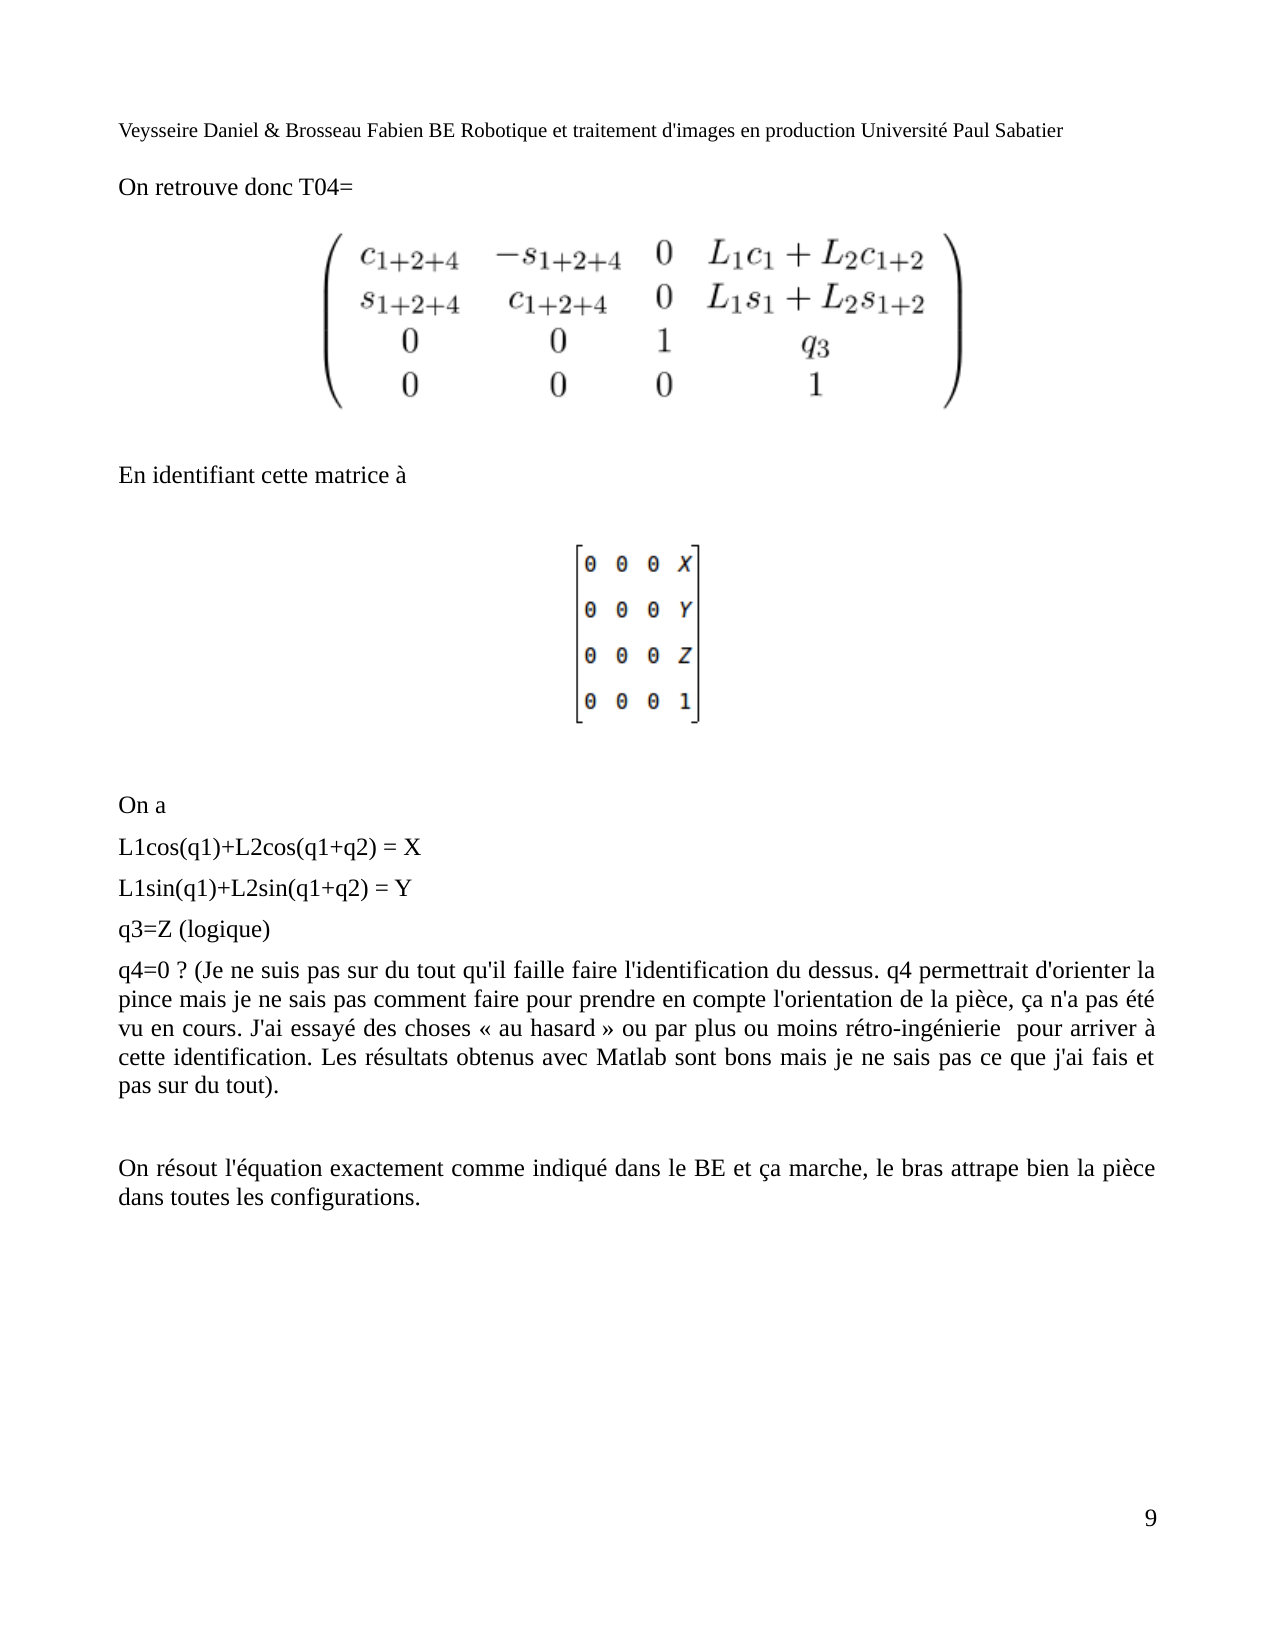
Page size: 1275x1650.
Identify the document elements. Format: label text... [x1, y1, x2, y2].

picture [275, 212, 1000, 438]
text On retrouve donc T04= [118, 172, 1157, 200]
text On a [118, 790, 1157, 819]
text On résout l'équation exactement comme indiqué dans le BE et ça marche, le bras attrape bien la pièce dans toutes les configurations. [118, 1153, 1157, 1210]
text q3=Z (logique) [118, 914, 1157, 943]
text q4=0 ? (Je ne suis pas sur du tout qu'il faille faire l'identification du dessus. q4 permettrait d'orienter la pince mais je ne sais pas comment faire pour prendre en compte l'orientation de la pièce, ça n'a pas été vu en cours. J'ai essayé des choses « au hasard » ou par plus ou moins rétro-ingénierie pour arriver à cette identification. Les résultats obtenus avec Matlab sont bons mais je ne sais pas ce que j'ai fais et pas sur du tout). [118, 955, 1157, 1099]
text L1cos(q1)+L2cos(q1+q2) = X [118, 832, 1157, 860]
text En identifiant cette matrice à [118, 460, 1157, 489]
text L1sin(q1)+L2sin(q1+q2) = Y [118, 873, 1157, 902]
picture [575, 542, 700, 725]
